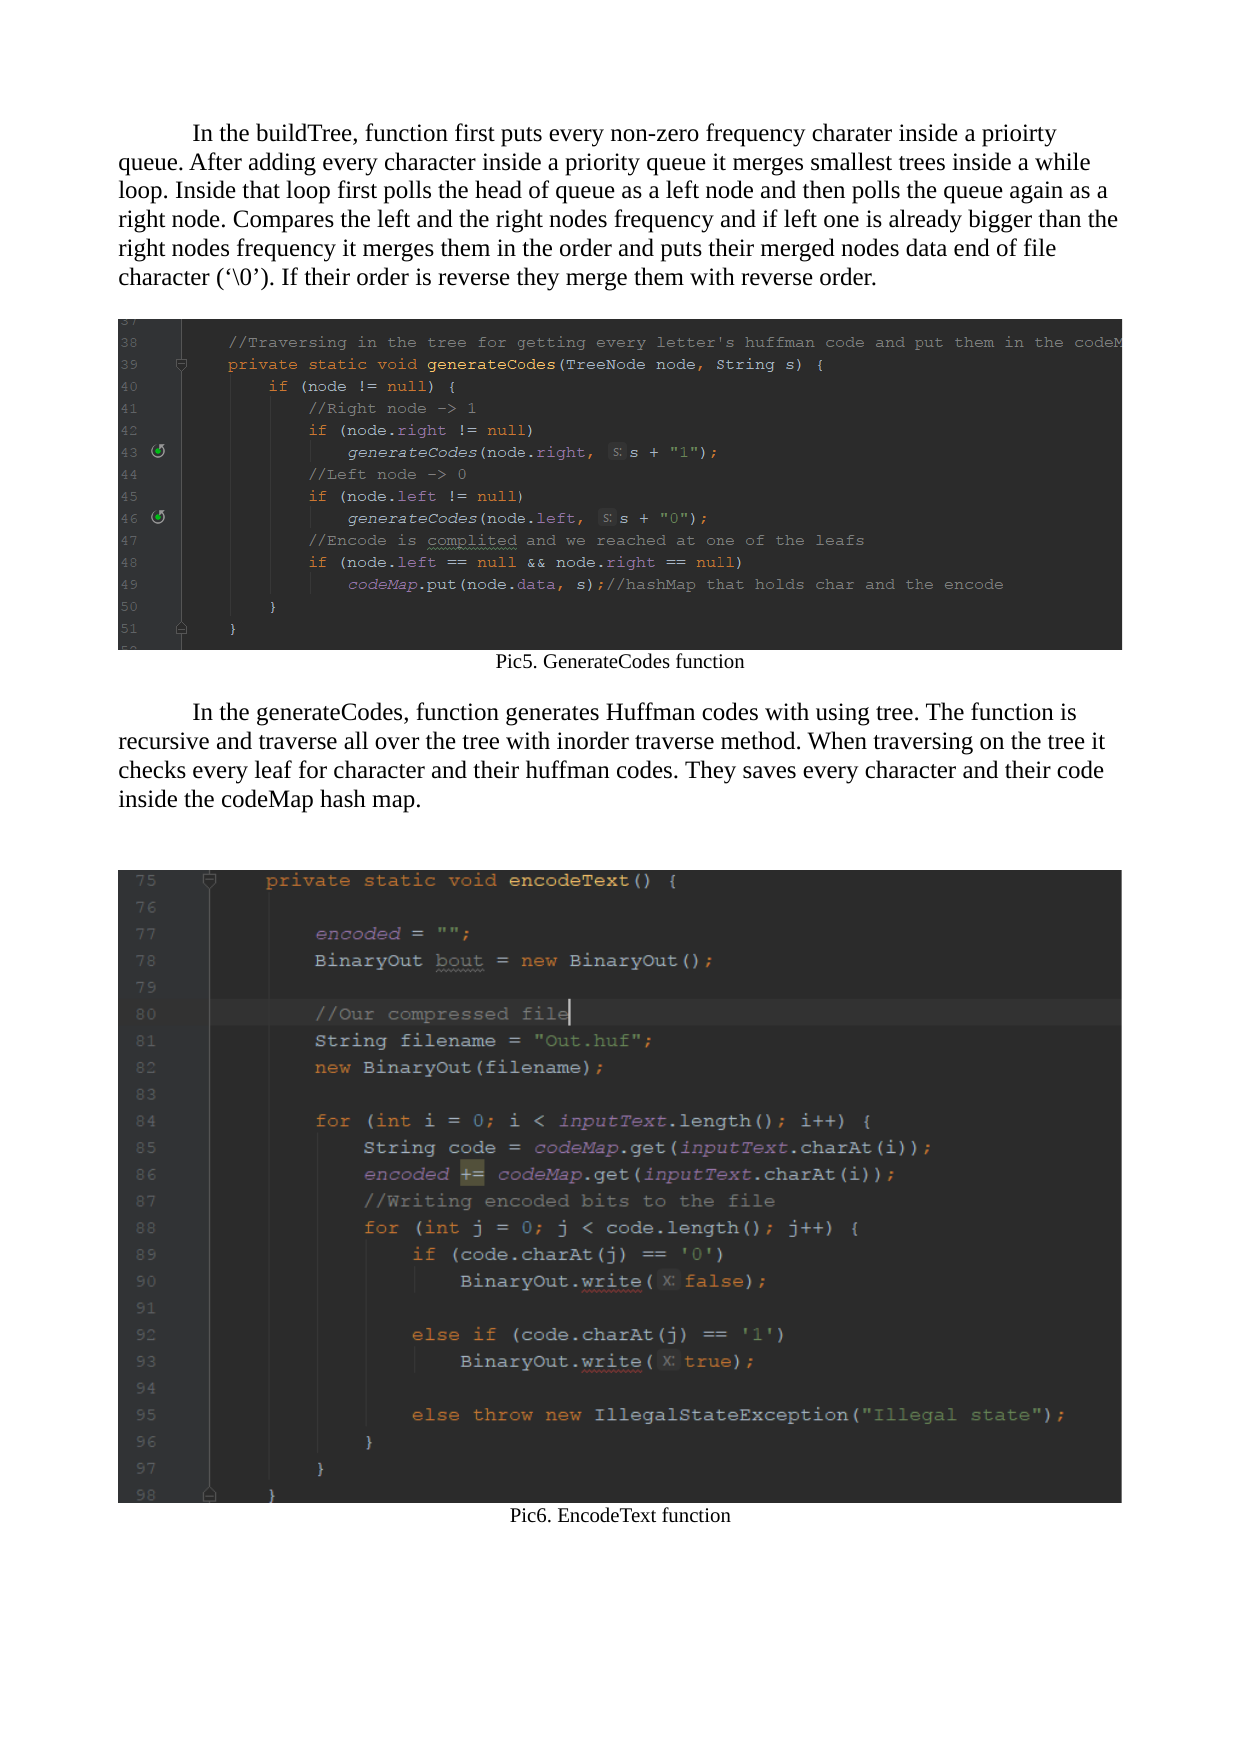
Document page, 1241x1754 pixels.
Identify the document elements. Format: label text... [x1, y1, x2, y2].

text Pic5. GenerateCodes function [118, 650, 1122, 673]
picture [118, 870, 1123, 1503]
picture [118, 319, 1123, 650]
text Pic6. EncodeText function [118, 1503, 1122, 1527]
text In the buildTree, function first puts every non-zero frequency charater inside a prioirty queue. After adding every character inside a priority queue it merges smallest trees inside a while loop. Inside that loop first polls the head of queue as a left node and then polls the queue again as a right node. Compares the left and the right nodes frequency and if left one is already bigger than the right nodes frequency it merges them in the order and puts their merged nodes data end of file character (‘\0’). If their order is reverse they merge them with reverse order. [118, 118, 1122, 291]
text In the generateCodes, function generates Huffman codes with using tree. The function is recursive and traverse all over the tree with inorder traverse method. When traversing on the tree it checks every leaf for character and their huffman codes. They saves every character and their code inside the codeMap hash map. [118, 697, 1122, 812]
